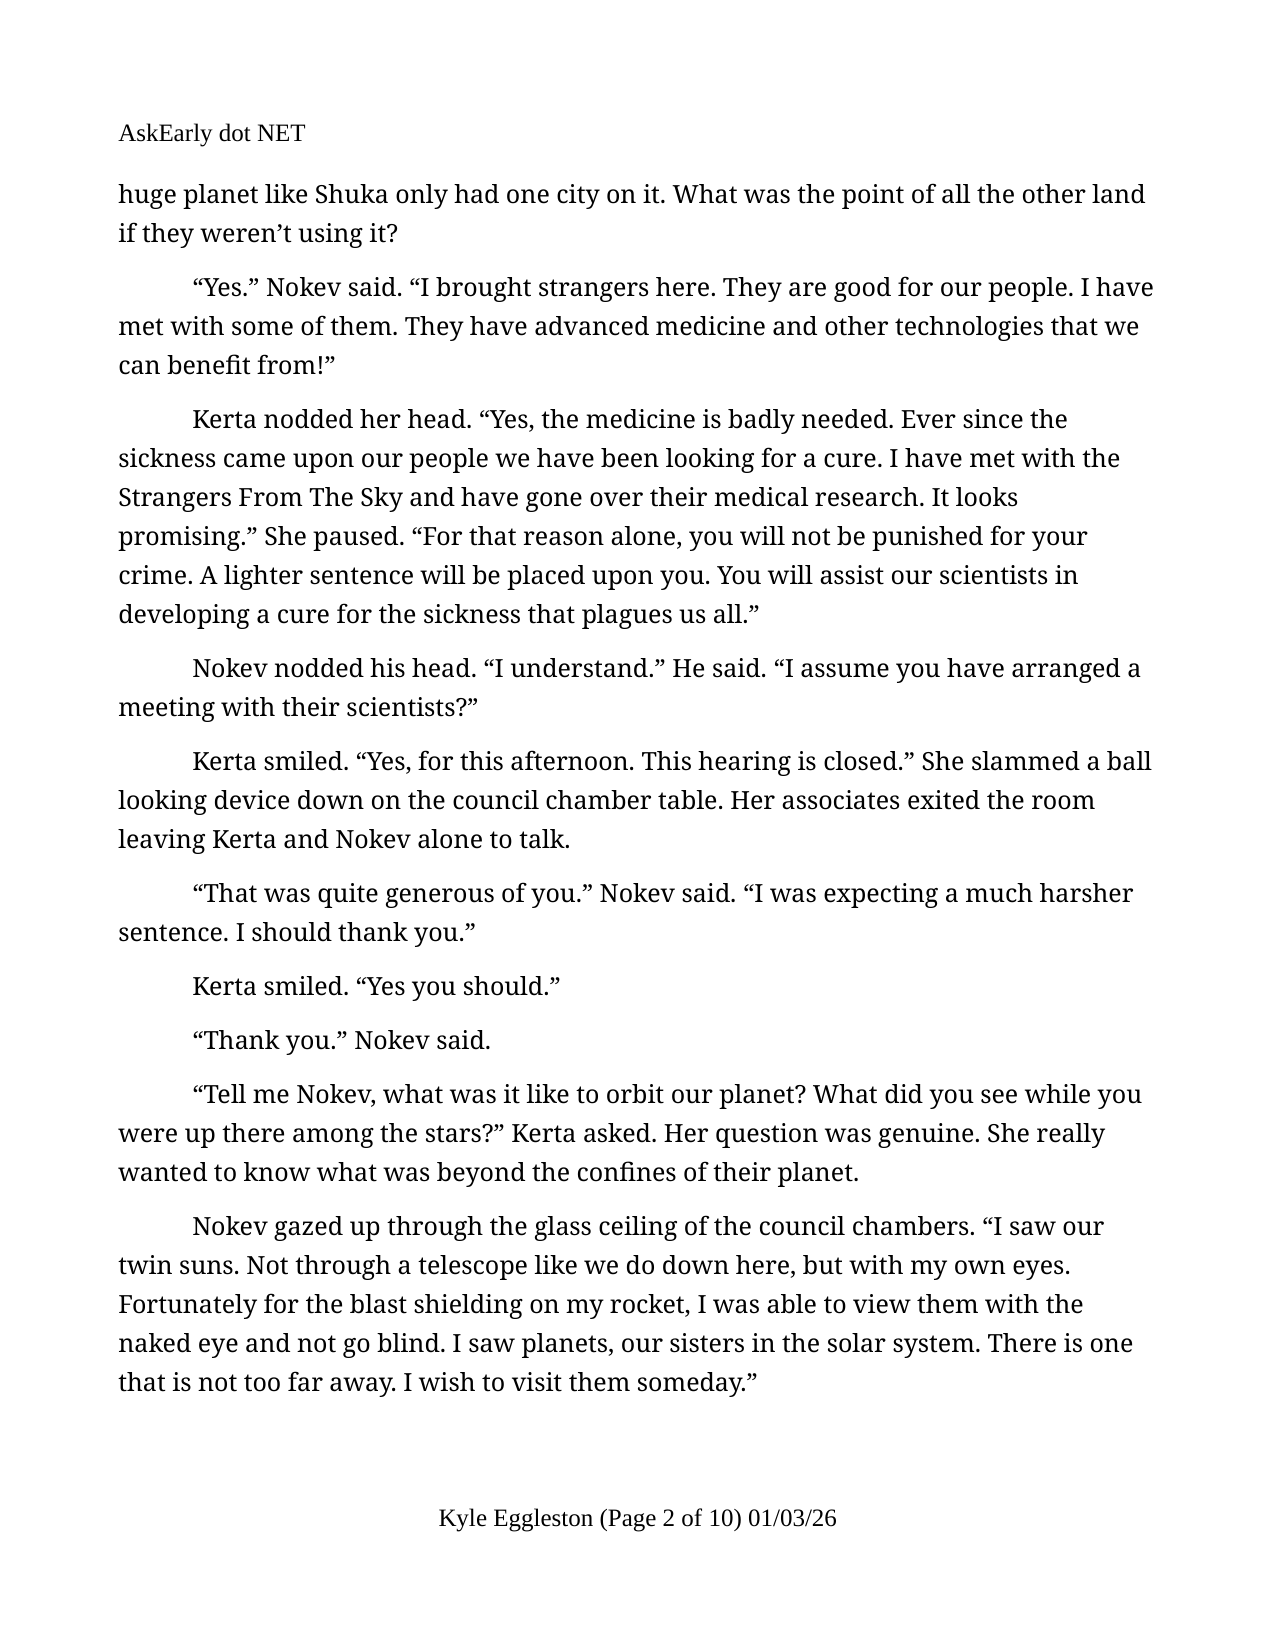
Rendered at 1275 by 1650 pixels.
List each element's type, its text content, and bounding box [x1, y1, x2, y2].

text Kerta nodded her head. “Yes, the medicine is badly needed. Ever since the sickness came upon our people we have been looking for a cure. I have met with the Strangers From The Sky and have gone over their medical research. It looks promising.” She paused. “For that reason alone, you will not be punished for your crime. A lighter sentence will be placed upon you. You will assist our scientists in developing a cure for the sickness that plagues us all.” [118, 401, 1157, 631]
text “Tell me Nokev, what was it like to orbit our planet? What did you see while you were up there among the stars?” Kerta asked. Her question was genuine. She really wanted to know what was beyond the confines of their planet. [118, 1076, 1157, 1189]
text Kerta smiled. “Yes you should.” [118, 969, 1157, 1003]
text “Yes.” Nokev said. “I brought strangers here. They are good for our people. I have met with some of them. They have advanced medicine and other technologies that we can benefit from!” [118, 269, 1157, 382]
text huge planet like Shuka only had one city on it. What was the point of all the other land if they weren’t using it? [118, 176, 1157, 249]
text Kerta smiled. “Yes, for this afternoon. This hearing is closed.” She slammed a ball looking device down on the council chamber table. Her associates exited the room leaving Kerta and Nokev alone to talk. [118, 744, 1157, 856]
text Nokev gazed up through the glass ceiling of the council chambers. “I saw our twin suns. Not through a telescope like we do down here, but with my own eyes. Fortunately for the blast shielding on my rocket, I was able to view them with the naked eye and not go blind. I saw planets, our sisters in the solar system. There is one that is not too far away. I wish to visit them someday.” [118, 1208, 1157, 1399]
text “Thank you.” Nokev said. [118, 1023, 1157, 1057]
text “That was quite generous of you.” Nokev said. “I was expecting a much harsher sentence. I should thank you.” [118, 876, 1157, 949]
text Nokev nodded his head. “I understand.” He said. “I assume you have arranged a meeting with their scientists?” [118, 651, 1157, 724]
